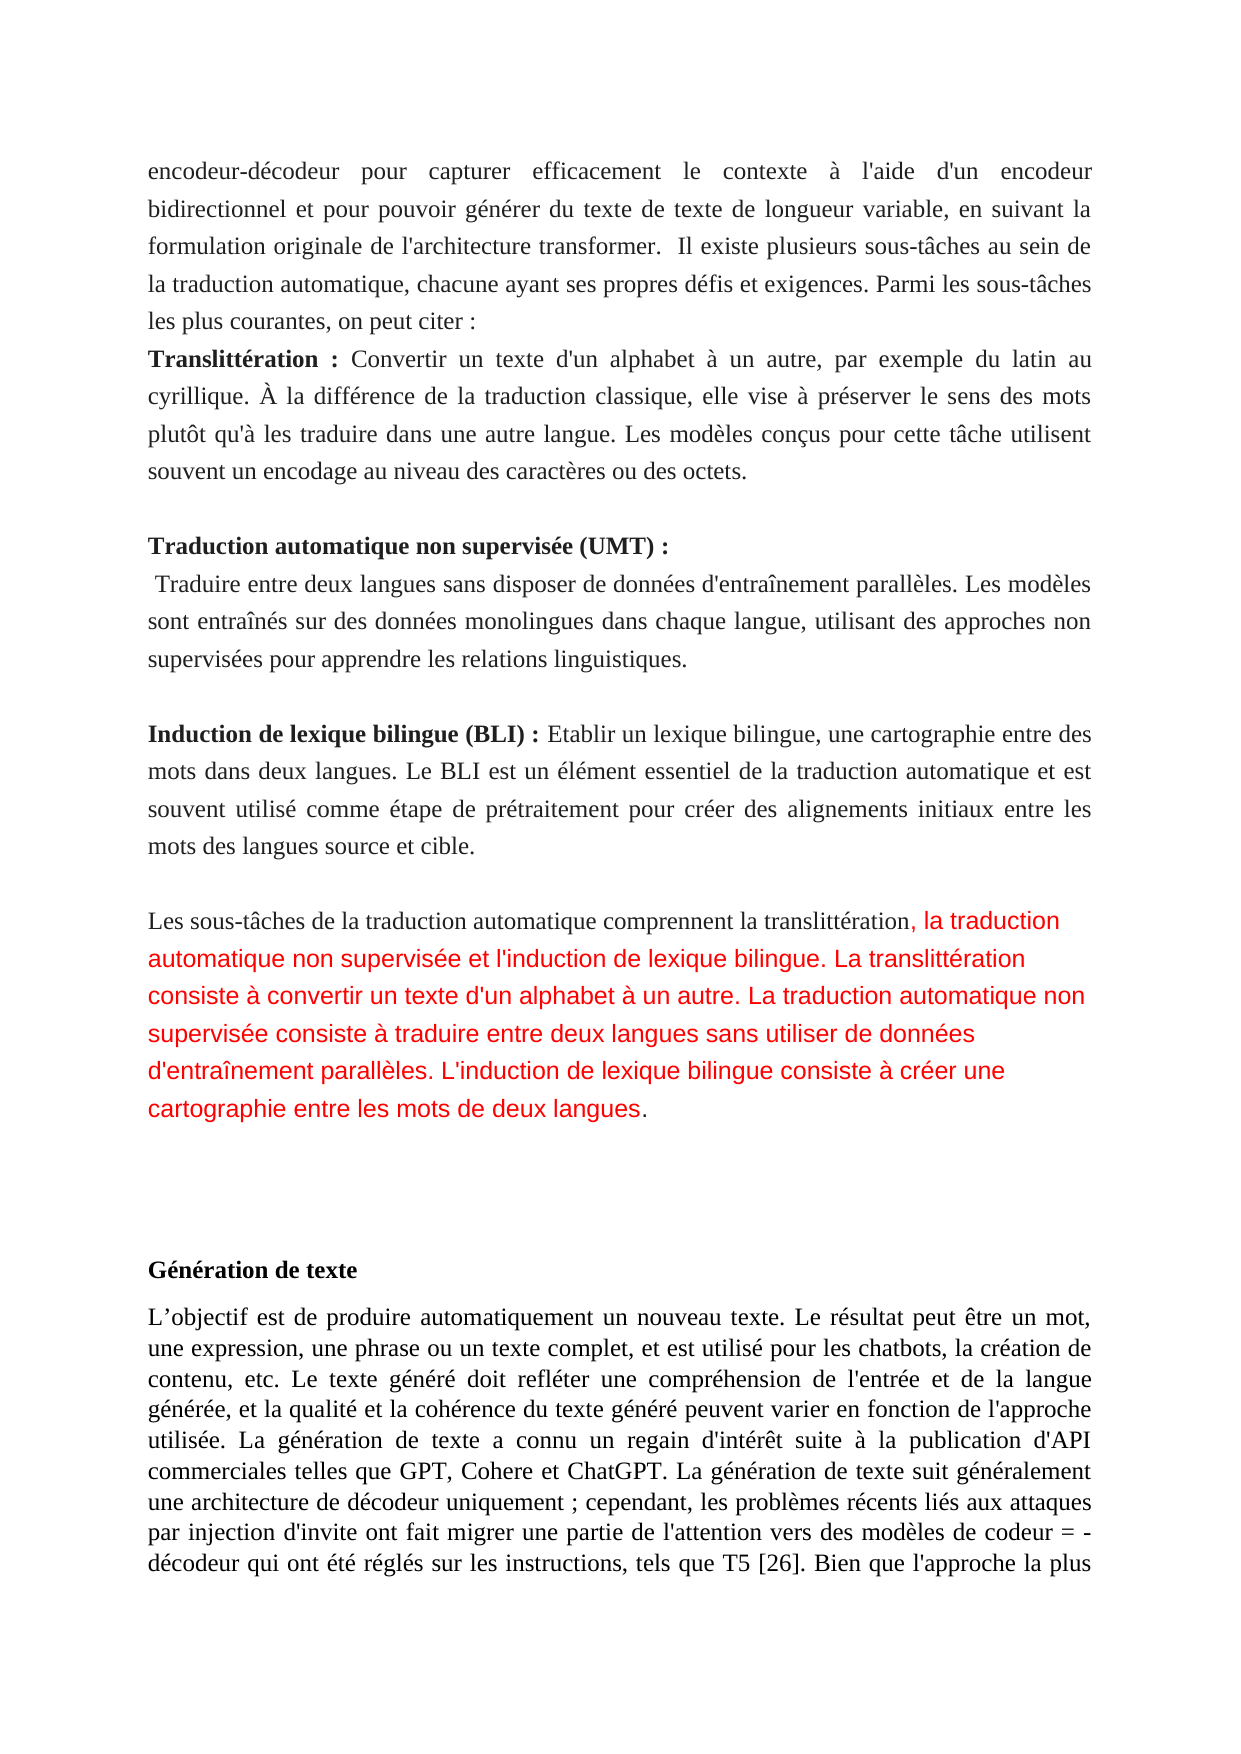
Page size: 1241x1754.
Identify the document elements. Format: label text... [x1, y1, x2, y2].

text Induction de lexique bilingue (BLI) : Etablir un lexique bilingue, une cartographie entre des mots dans deux langues. Le BLI est un élément essentiel de la traduction automatique et est souvent utilisé comme étape de prétraitement pour créer des alignements initiaux entre les mots des langues source et cible. [148, 710, 1093, 860]
text Translittération : Convertir un texte d'un alphabet à un autre, par exemple du latin au cyrillique. À la différence de la traduction classique, elle vise à préserver le sens des mots plutôt qu'à les traduire dans une autre langue. Les modèles conçus pour cette tâche utilisent souvent un encodage au niveau des caractères ou des octets. [148, 335, 1093, 485]
text encodeur-décodeur pour capturer efficacement le contexte à l'aide d'un encodeur bidirectionnel et pour pouvoir générer du texte de texte de longueur variable, en suivant la formulation originale de l'architecture transformer. Il existe plusieurs sous-tâches au sein de la traduction automatique, chacune ayant ses propres défis et exigences. Parmi les sous-tâches les plus courantes, on peut citer : [148, 148, 1093, 335]
text Traduire entre deux langues sans disposer de données d'entraînement parallèles. Les modèles sont entraînés sur des données monolingues dans chaque langue, utilisant des approches non supervisées pour apprendre les relations linguistiques. [148, 560, 1093, 673]
text Génération de texte [148, 1255, 1093, 1284]
text L’objectif est de produire automatiquement un nouveau texte. Le résultat peut être un mot, une expression, une phrase ou un texte complet, et est utilisé pour les chatbots, la création de contenu, etc. Le texte généré doit refléter une compréhension de l'entrée et de la langue générée, et la qualité et la cohérence du texte généré peuvent varier en fonction de l'approche utilisée. La génération de texte a connu un regain d'intérêt suite à la publication d'API commerciales telles que GPT, Cohere et ChatGPT. La génération de texte suit généralement une architecture de décodeur uniquement ; cependant, les problèmes récents liés aux attaques par injection d'invite ont fait migrer une partie de l'attention vers des modèles de codeur = -décodeur qui ont été réglés sur les instructions, tels que T5 [26]. Bien que l'approche la plus [148, 1302, 1093, 1577]
text Les sous-tâches de la traduction automatique comprennent la translittération, la traduction automatique non supervisée et l'induction de lexique bilingue. La translittération consiste à convertir un texte d'un alphabet à un autre. La traduction automatique non supervisée consiste à traduire entre deux langues sans utiliser de données d'entraînement parallèles. L'induction de lexique bilingue consiste à créer une cartographie entre les mots de deux langues. [148, 898, 1093, 1123]
text Traduction automatique non supervisée (UMT) : [148, 523, 1093, 560]
